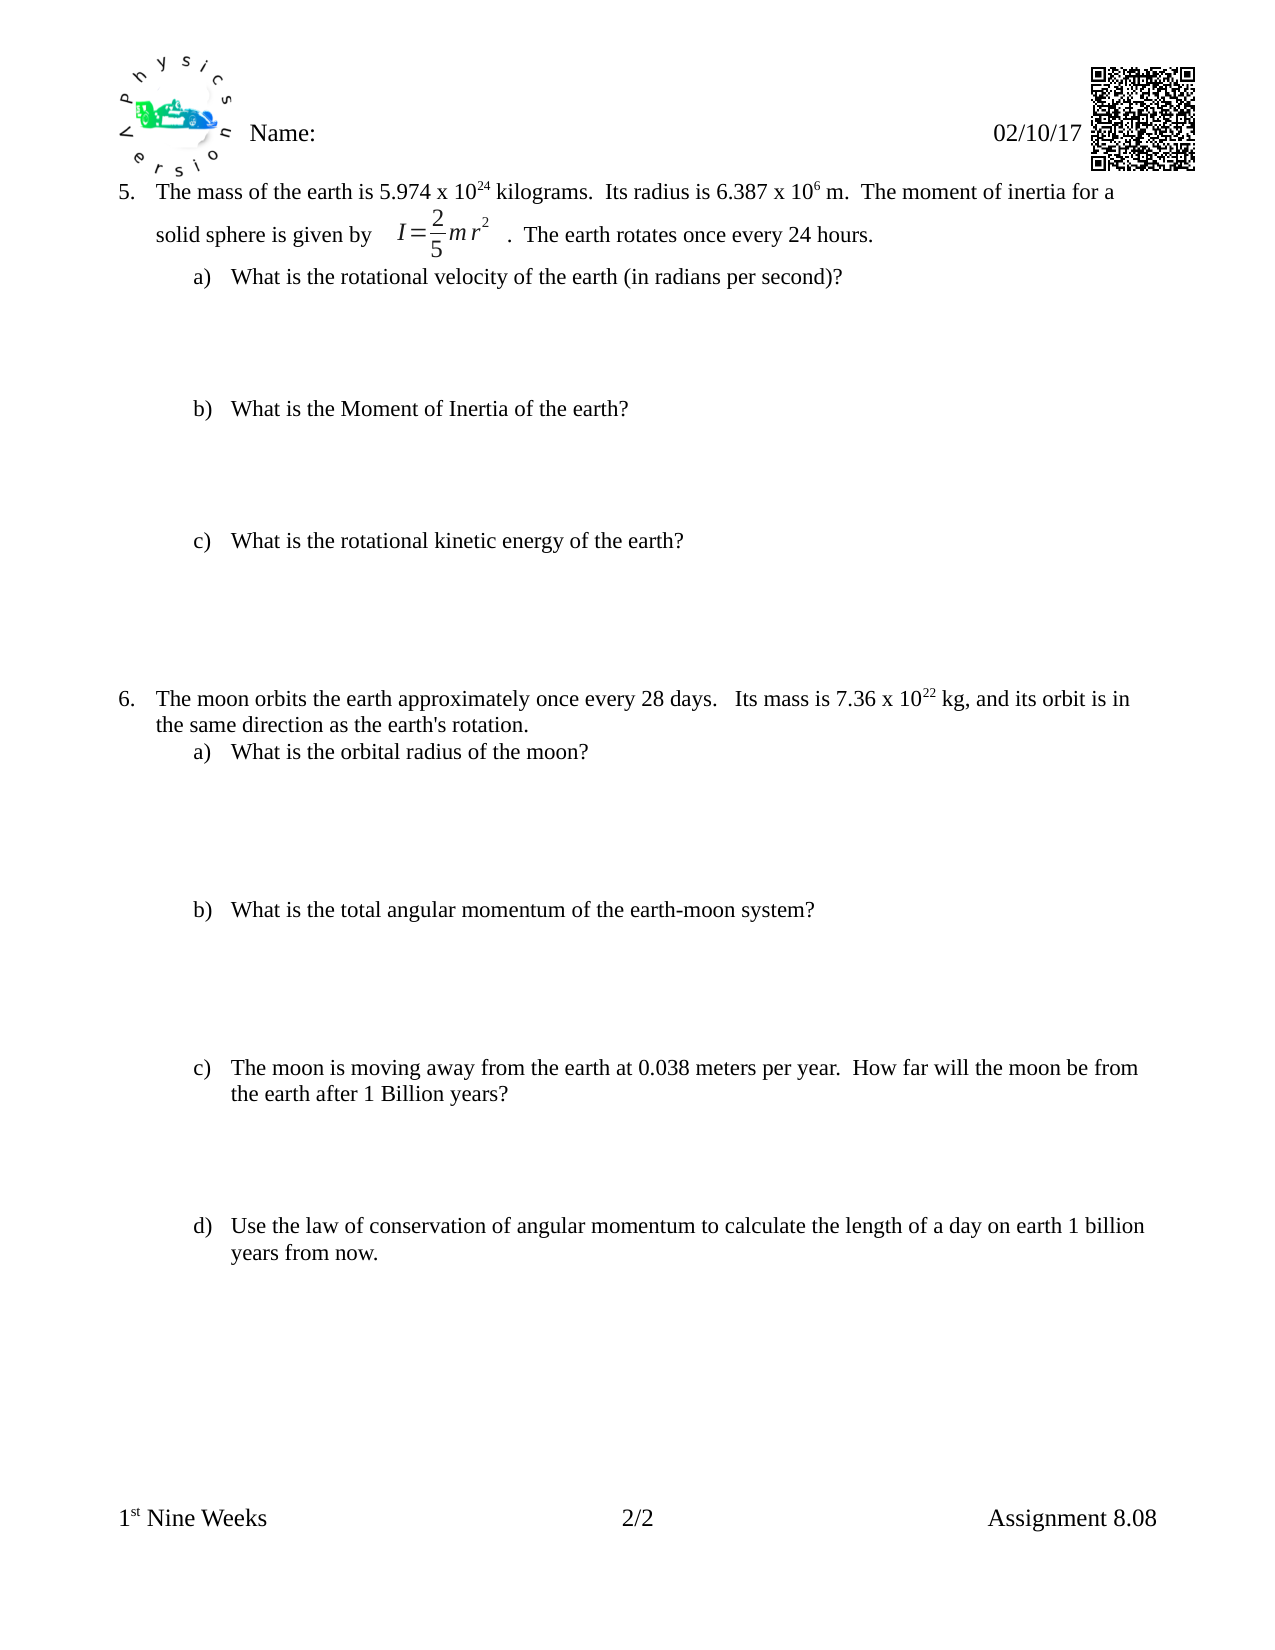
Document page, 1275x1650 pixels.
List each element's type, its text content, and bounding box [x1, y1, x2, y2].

list What is the rotational kinetic energy of the earth? [193, 527, 1157, 553]
list What is the rotational velocity of the earth (in radians per second)? [193, 263, 1157, 290]
picture [1082, 58, 1203, 179]
list What is the total angular momentum of the earth-moon system? [193, 896, 1157, 922]
list Use the law of conservation of angular momentum to calculate the length of a day on earth 1 billion years from now. [193, 1212, 1157, 1265]
list The mass of the earth is 5.974 x 1024 kilograms. Its radius is 6.387 x 106 m. The moment of inertia for a solid sphere is given by . The earth rotates once every 24 hours. [118, 176, 1157, 263]
list What is the Moment of Inertia of the earth? [193, 395, 1157, 422]
picture [119, 56, 232, 177]
list The moon orbits the earth approximately once every 28 days. Its mass is 7.36 x 1022 kg, and its orbit is in the same direction as the earth's rotation. [118, 685, 1157, 738]
list The moon is moving away from the earth at 0.038 meters per year. How far will the moon be from the earth after 1 Billion years? [193, 1054, 1157, 1107]
list What is the orbital radius of the moon? [193, 738, 1157, 764]
